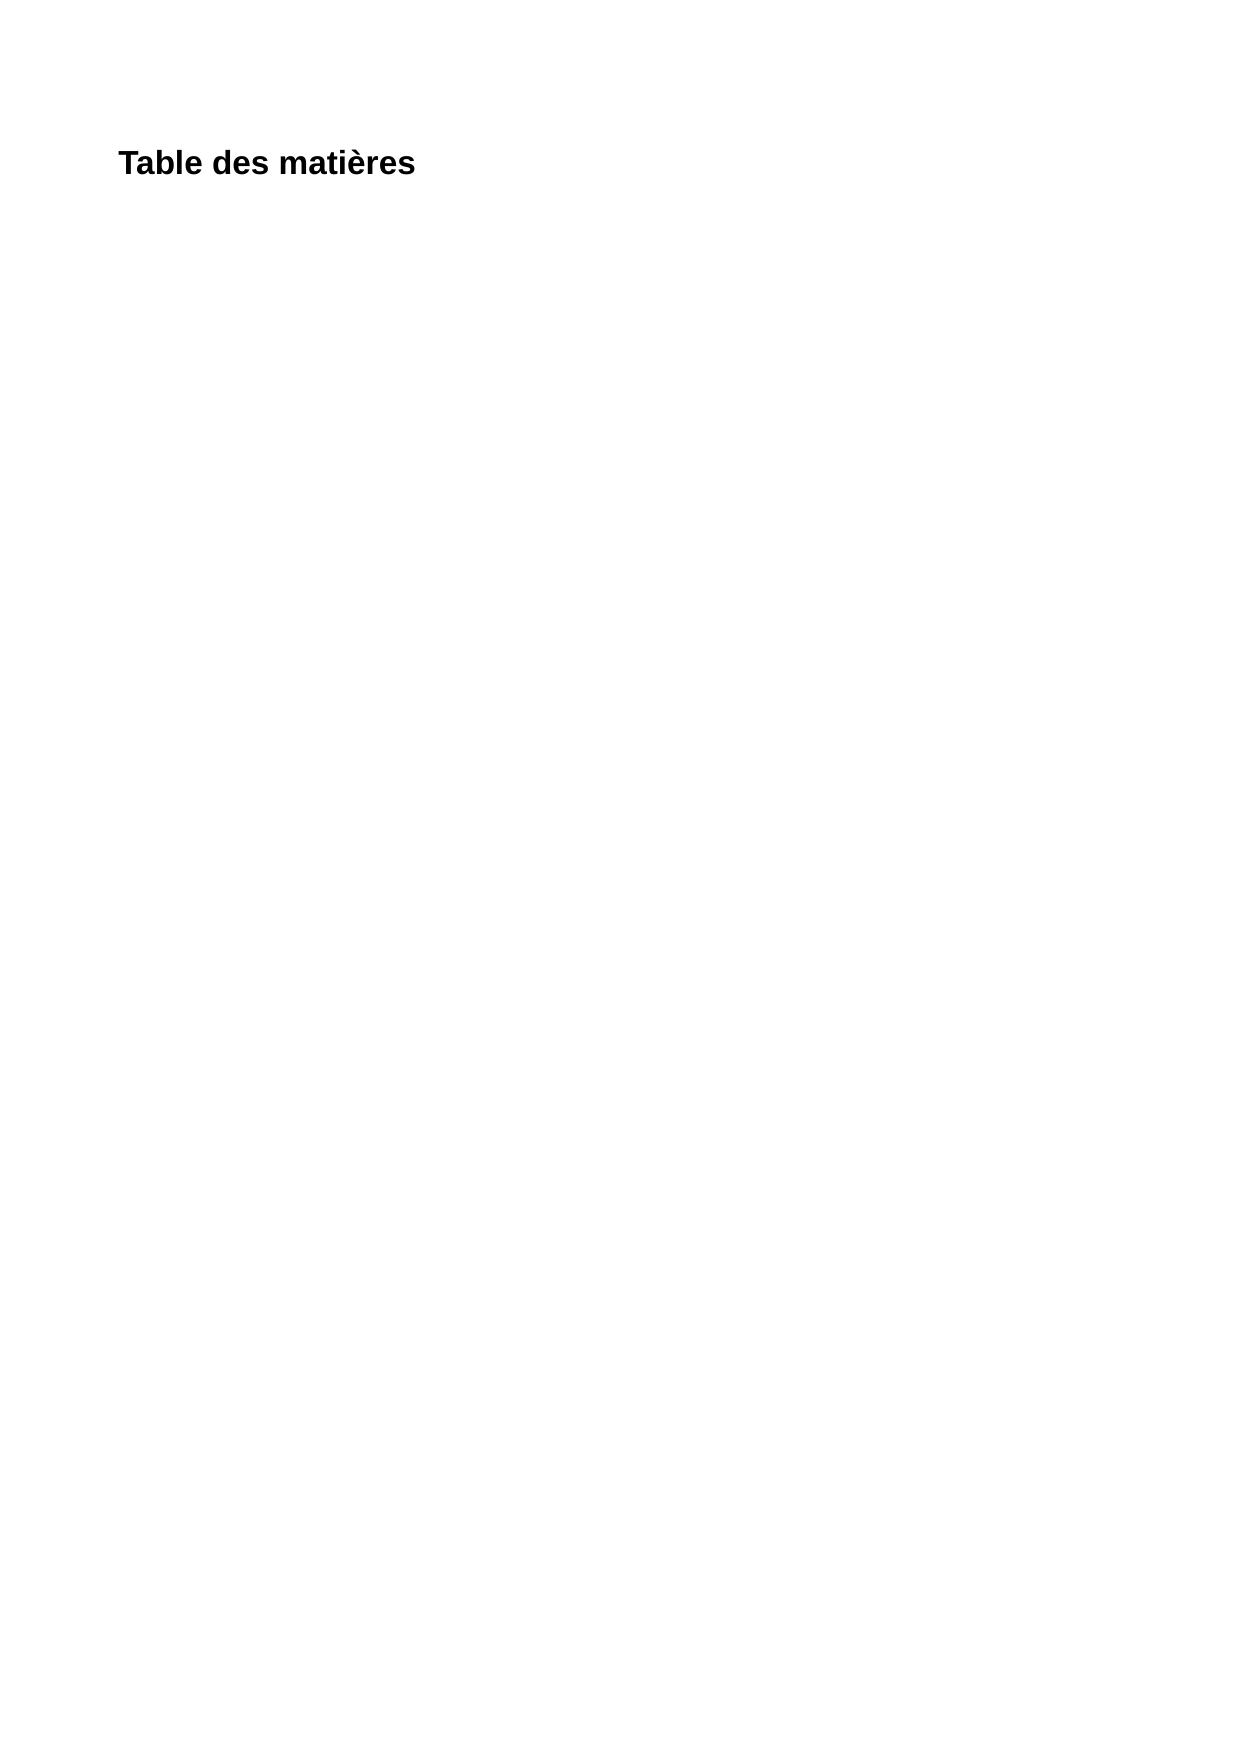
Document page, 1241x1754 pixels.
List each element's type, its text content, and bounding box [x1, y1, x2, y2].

subtitle Table des matières [118, 143, 1122, 182]
